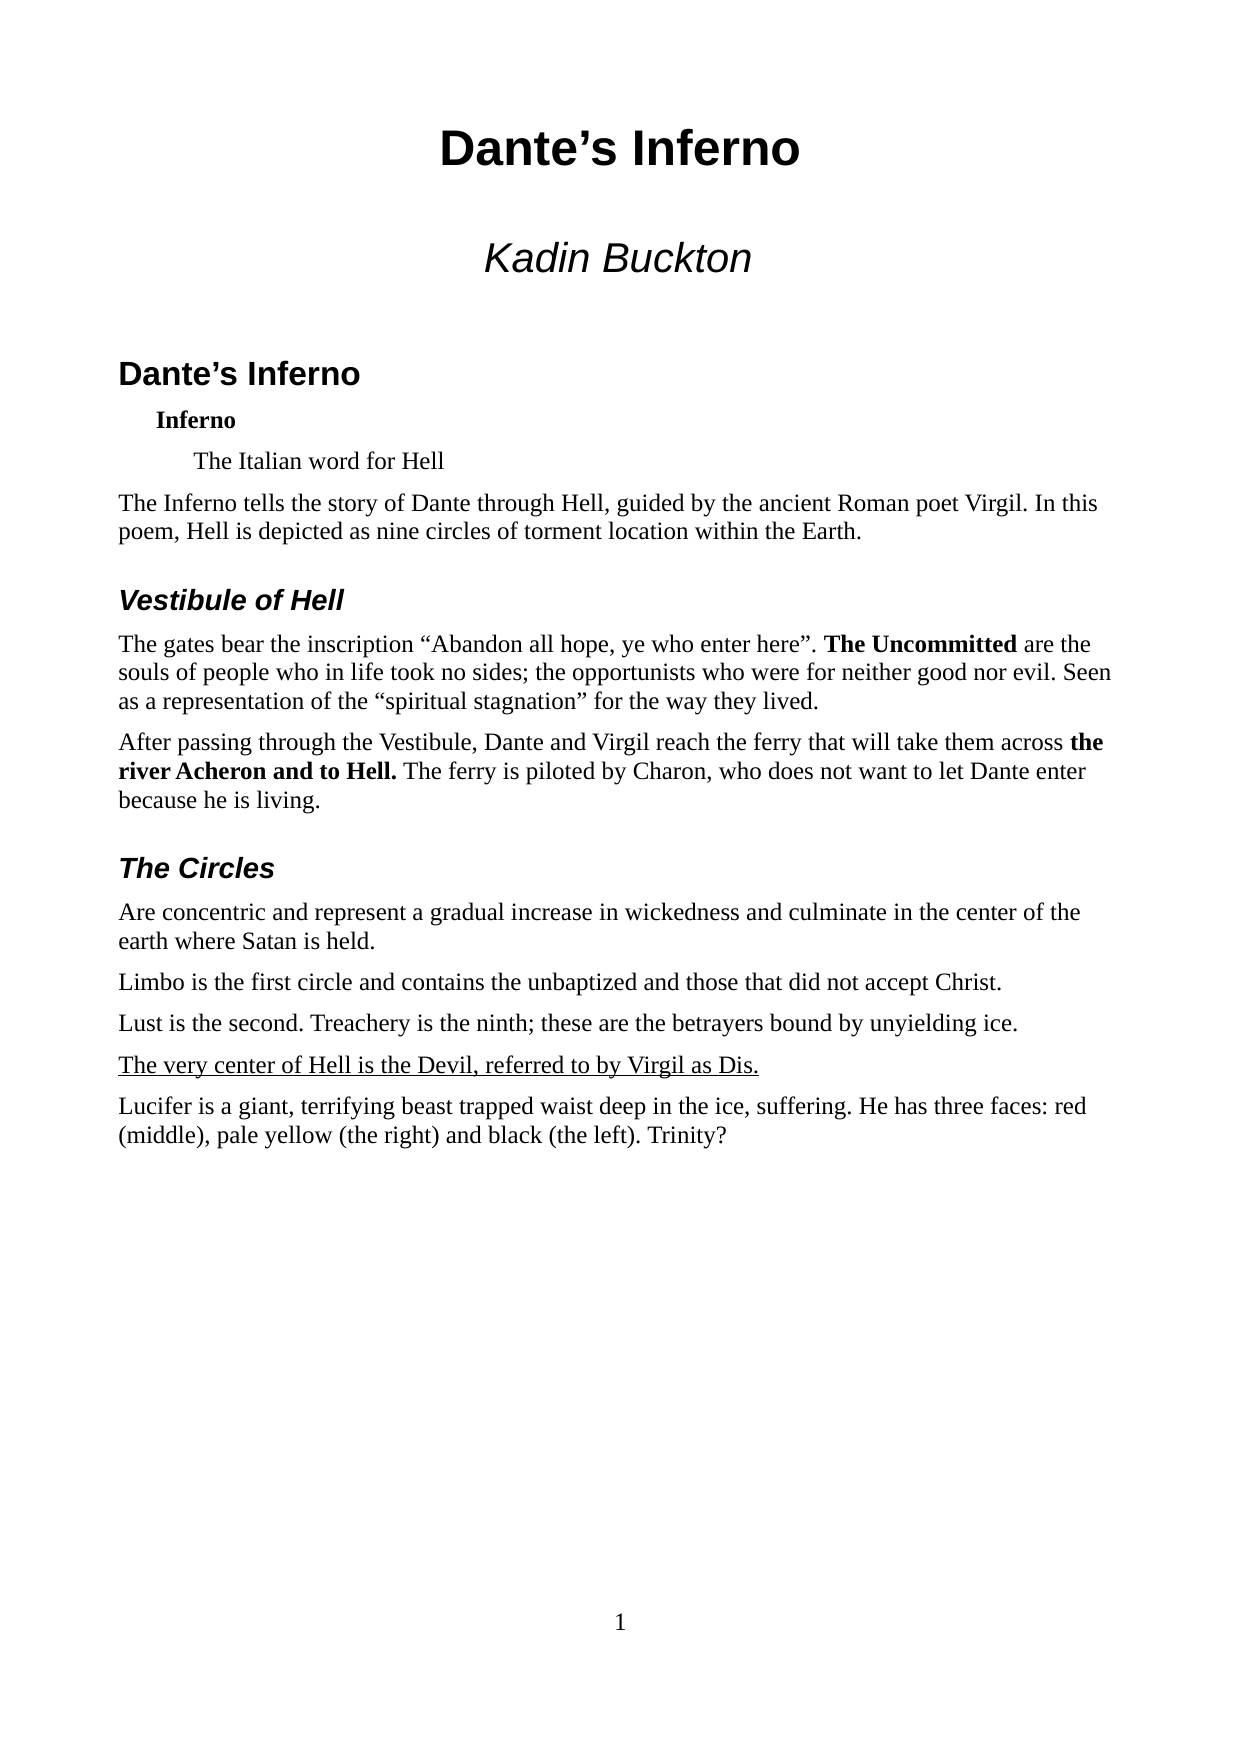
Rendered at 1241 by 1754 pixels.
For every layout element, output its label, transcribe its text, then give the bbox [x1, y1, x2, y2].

list Inferno [118, 405, 1122, 434]
text The very center of Hell is the Devil, referred to by Virgil as Dis. [118, 1050, 1122, 1078]
subtitle The Circles [118, 851, 1122, 885]
subtitle Dante’s Inferno [118, 354, 1122, 393]
text Are concentric and represent a gradual increase in wickedness and culminate in the center of the earth where Satan is held. [118, 897, 1122, 955]
subtitle Vestibule of Hell [118, 583, 1122, 616]
text The Inferno tells the story of Dante through Hell, guided by the ancient Roman poet Virgil. In this poem, Hell is depicted as nine circles of torment location within the Earth. [118, 488, 1122, 545]
text Lust is the second. Treachery is the ninth; these are the betrayers bound by unyielding ice. [118, 1008, 1122, 1037]
title Dante’s Inferno [118, 118, 1122, 176]
text Limbo is the first circle and contains the unbaptized and those that did not accept Christ. [118, 967, 1122, 996]
list The Italian word for Hell [118, 446, 1122, 475]
text The gates bear the inscription “Abandon all hope, ye who enter here”. The Uncommitted are the souls of people who in life took no sides; the opportunists who were for neither good nor evil. Seen as a representation of the “spiritual stagnation” for the way they lived. [118, 629, 1122, 715]
text After passing through the Vestibule, Dante and Virgil reach the ferry that will take them across the river Acheron and to Hell. The ferry is piloted by Charon, who does not want to let Dante enter because he is living. [118, 727, 1122, 814]
subtitle Kadin Buckton [118, 233, 1122, 281]
text Lucifer is a giant, terrifying beast trapped waist deep in the ice, suffering. He has three faces: red (middle), pale yellow (the right) and black (the left). Trinity? [118, 1091, 1122, 1148]
